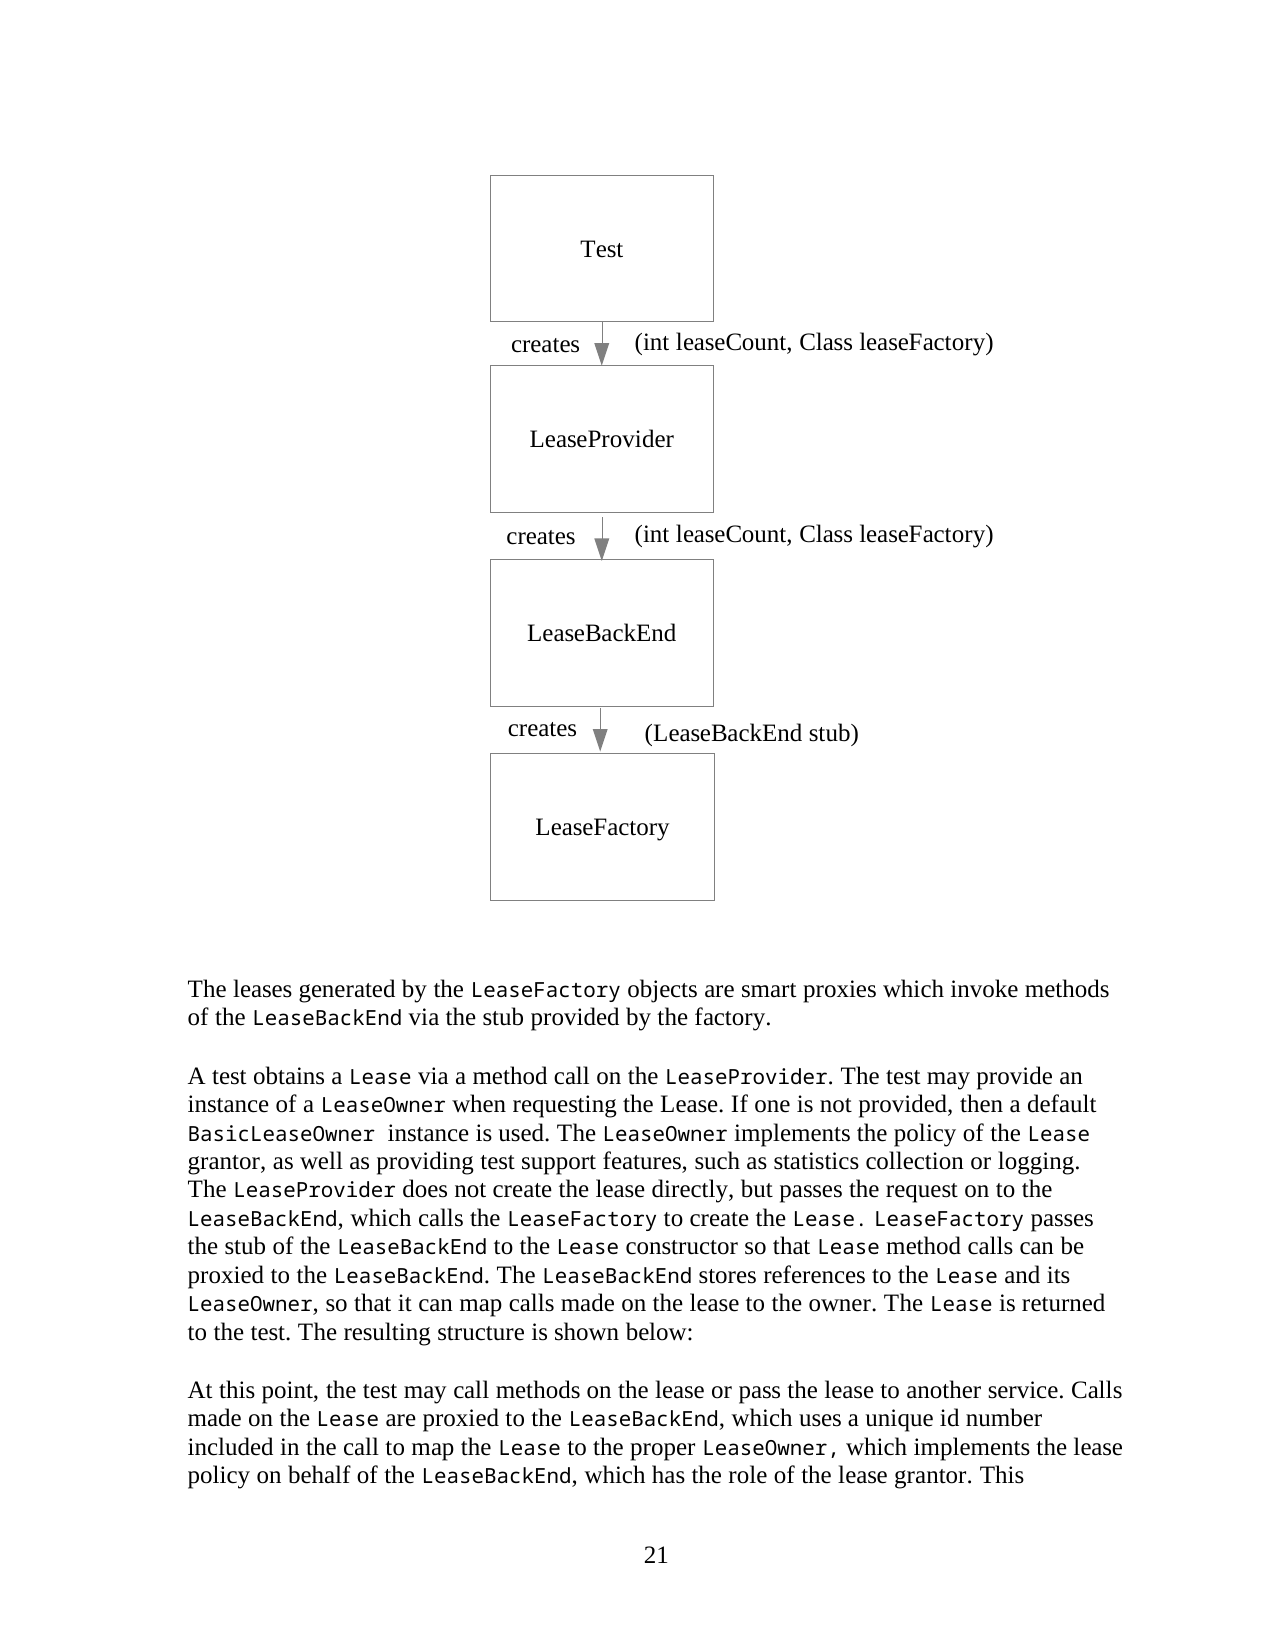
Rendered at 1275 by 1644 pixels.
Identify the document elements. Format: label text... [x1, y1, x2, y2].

text The LeaseProvider instantiates a LeaseBackEnd, a Remote object which exports itself during construction. The test optionally passes a LeaseFactory class as a parameter when constructing the LeaseProvider, which is used by the LeaseBackEnd constructor to instantiate a LeaseFactory. If no LeaseFactory is passed, then a TestLeaseFactory is instantiated. The LeaseBackEnd passes its Remote stub to the LeaseFactory constructor. The leases generated by the LeaseFactory objects are smart proxies which invoke methods of the LeaseBackEnd via the stub provided by the factory. [187, 150, 1125, 1032]
text At this point, the test may call methods on the lease or pass the lease to another service. Calls made on the Lease are proxied to the LeaseBackEnd, which uses a unique id number included in the call to map the Lease to the proper LeaseOwner, which implements the lease policy on behalf of the LeaseBackEnd, which has the role of the lease grantor. This framework decouples the lease implementation from lease policy, and hides much of the low level implementation from the test writer. It also allows the lease grantor to easily manage multiple leases with differing lease renewal policies. In the current implementation, the LeaseProvider is a small and very dumb proxy for the LeaseBackEnd. However, the use of LeaseProvider isolates the test writer from details of the LeaseBackEnd, so that, for instance, placing the LeaseBackEnd in a separate VM would require changes to the LeaseProvider, but not to the tests. [187, 1376, 1125, 1489]
text A test obtains a Lease via a method call on the LeaseProvider. The test may provide an instance of a LeaseOwner when requesting the Lease. If one is not provided, then a default BasicLeaseOwner instance is used. The LeaseOwner implements the policy of the Lease grantor, as well as providing test support features, such as statistics collection or logging. The LeaseProvider does not create the lease directly, but passes the request on to the LeaseBackEnd, which calls the LeaseFactory to create the Lease. LeaseFactory passes the stub of the LeaseBackEnd to the Lease constructor so that Lease method calls can be proxied to the LeaseBackEnd. The LeaseBackEnd stores references to the Lease and its LeaseOwner, so that it can map calls made on the lease to the owner. The Lease is returned to the test. The resulting structure is shown below: [187, 1062, 1125, 1346]
